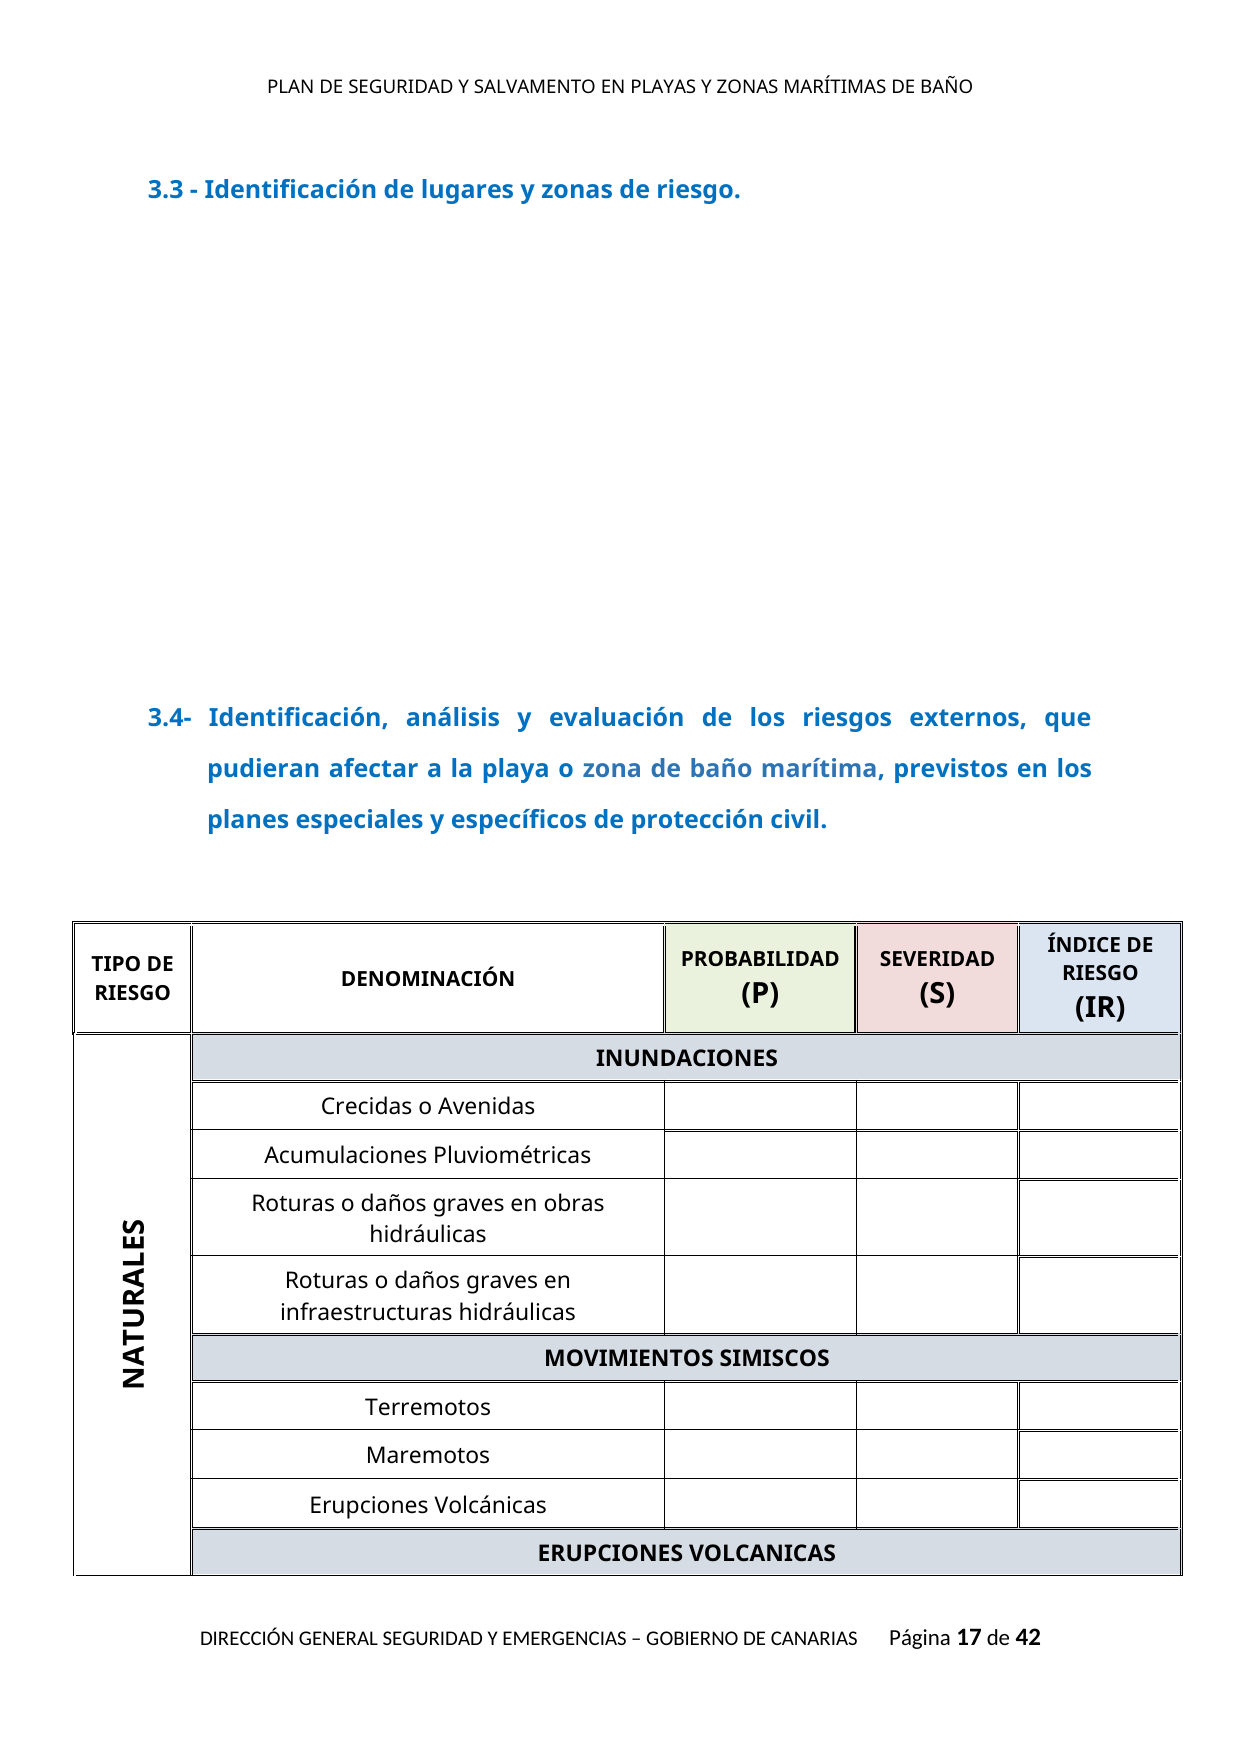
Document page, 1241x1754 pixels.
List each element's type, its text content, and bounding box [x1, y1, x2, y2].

table_cell [665, 1179, 856, 1255]
table_cell [1020, 1178, 1180, 1255]
table_cell Crecidas o Avenidas [193, 1083, 664, 1129]
table_cell Acumulaciones Pluviométricas [193, 1130, 664, 1178]
table_cell INUNDACIONES [192, 1032, 1182, 1079]
table_cell [665, 1430, 856, 1478]
table_cell NATURALES [74, 1032, 192, 1574]
table_cell [665, 1132, 856, 1178]
table_cell [1020, 1080, 1180, 1129]
table_header SEVERIDAD (S) [856, 924, 1018, 1032]
table_cell [1019, 1255, 1182, 1333]
table_cell [857, 1479, 1017, 1527]
table_header ÍNDICE DE RIESGO (IR) [1019, 924, 1180, 1032]
table_cell Terremotos [193, 1383, 664, 1429]
table_cell [857, 1256, 1017, 1333]
table_cell [665, 1256, 856, 1333]
table_cell [857, 1179, 1017, 1255]
table_header TIPO DE RIESGO [75, 922, 192, 1032]
table_cell Roturas o daños graves en infraestructuras hidráulicas [193, 1256, 664, 1333]
table_header PROBABILIDAD (P) [664, 924, 856, 1032]
table_cell [665, 1383, 856, 1429]
subtitle 3.3 - Identificación de lugares y zonas de riesgo. [148, 171, 1092, 205]
table_cell [1020, 1129, 1180, 1178]
table_cell Erupciones Volcánicas [193, 1479, 664, 1527]
table_cell Roturas o daños graves en obras hidráulicas [193, 1179, 664, 1255]
table_cell ERUPCIONES VOLCANICAS [193, 1527, 1182, 1574]
table_cell [665, 1083, 856, 1129]
table_cell [857, 1430, 1017, 1478]
table_cell [1019, 1478, 1182, 1527]
table_cell [1019, 1380, 1182, 1429]
table_header DENOMINACIÓN [192, 924, 664, 1032]
subtitle 3.4- Identificación, análisis y evaluación de los riesgos externos, que pudieran afectar a la playa o zona de baño marítima, previstos en los planes especiales y específicos de protección civil. [148, 699, 1092, 836]
table_cell [665, 1479, 856, 1527]
table_cell MOVIMIENTOS SIMISCOS [193, 1333, 1180, 1380]
table_cell [857, 1383, 1017, 1429]
table_cell Maremotos [193, 1430, 664, 1478]
table_cell [857, 1083, 1017, 1129]
table_cell [1019, 1429, 1182, 1478]
table_cell [857, 1132, 1017, 1178]
